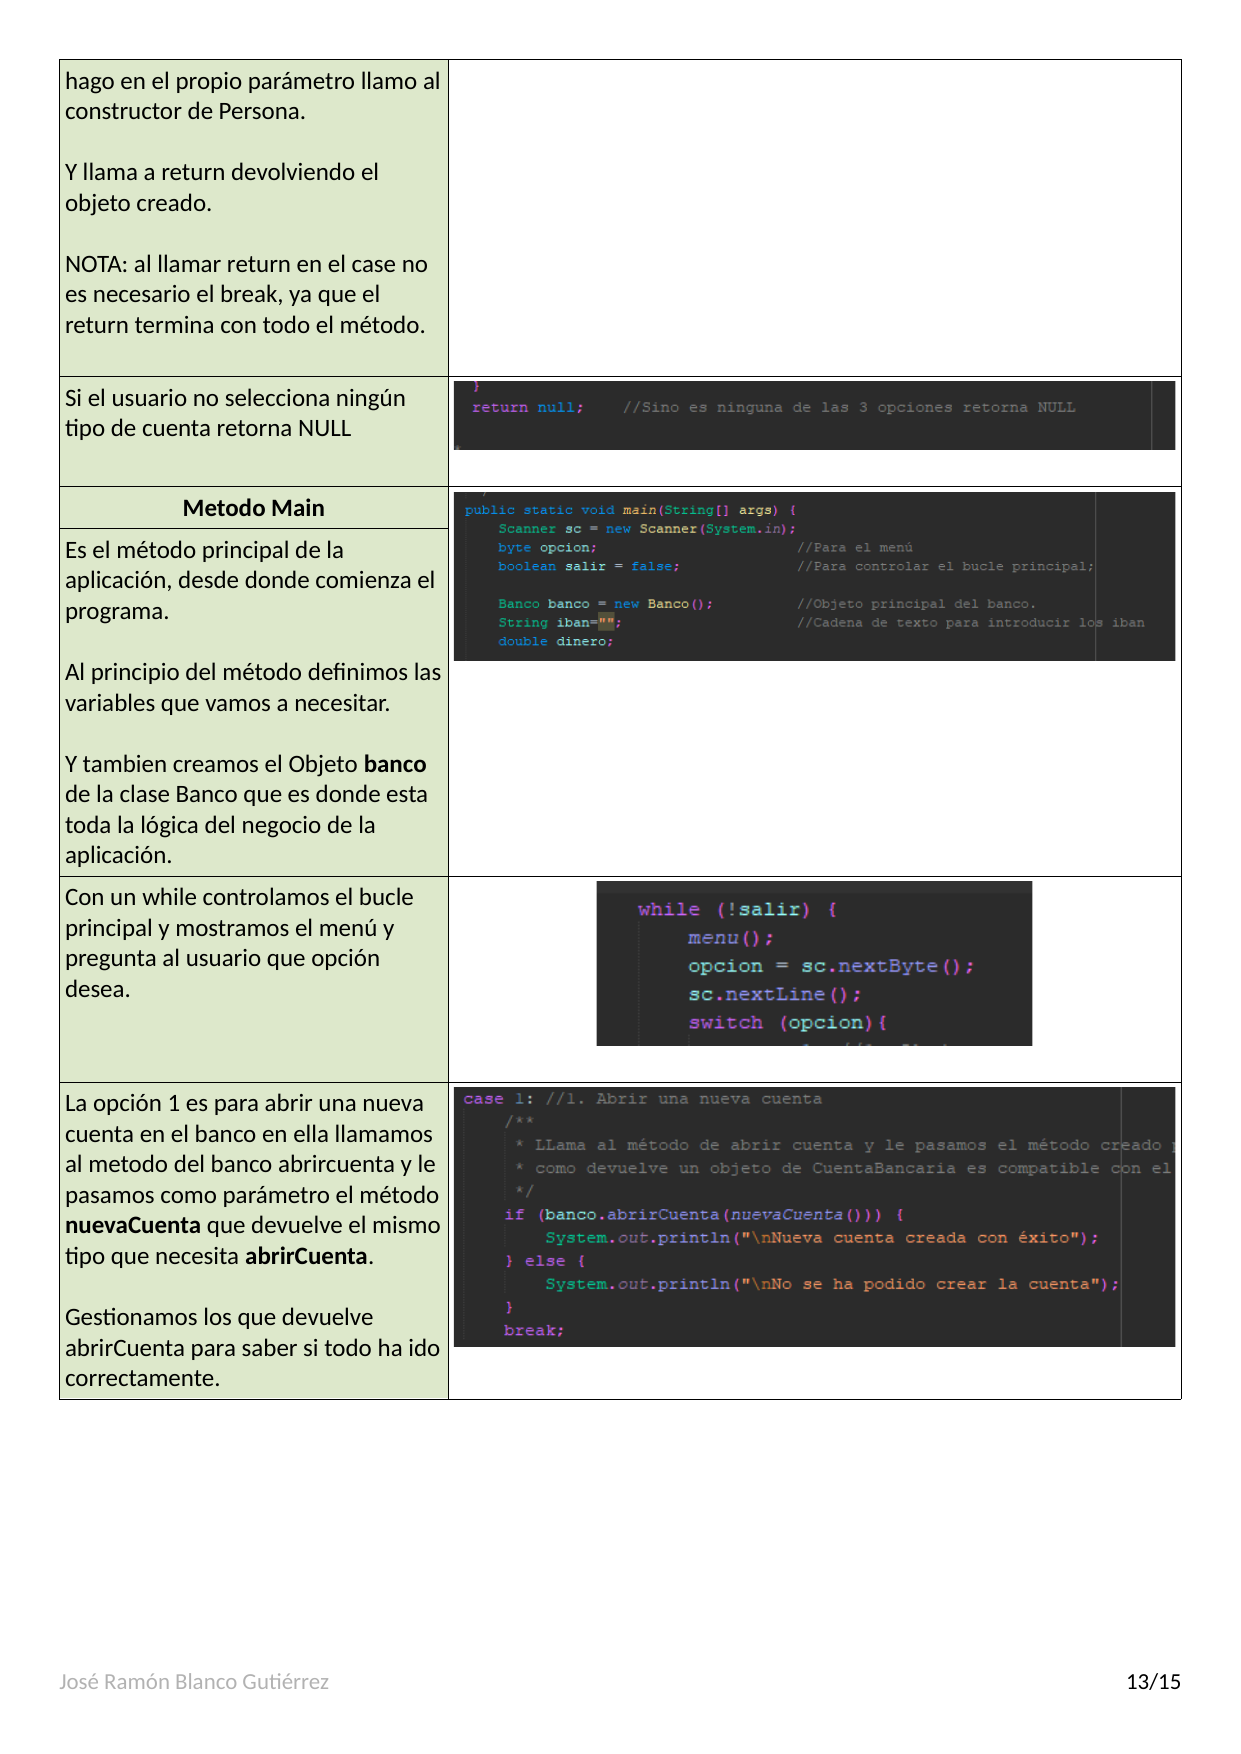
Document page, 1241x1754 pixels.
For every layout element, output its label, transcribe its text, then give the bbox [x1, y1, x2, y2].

table_cell Es el método principal de la aplicación, desde donde comienza el programa. Al principio del método definimos las variables que vamos a necesitar. Y tambien creamos el Objeto banco de la clase Banco que es donde esta toda la lógica del negocio de la aplicación. [60, 529, 448, 876]
table_cell Metodo Main [60, 487, 448, 528]
picture [453, 381, 1176, 450]
table_cell [449, 1083, 1181, 1398]
table_cell [449, 60, 1181, 376]
table_cell hago en el propio parámetro llamo al constructor de Persona. Y llama a return devolviendo el objeto creado. NOTA: al llamar return en el case no es necesario el break, ya que el return termina con todo el método. [60, 60, 448, 376]
table_cell [449, 487, 1181, 876]
table_cell [449, 877, 1181, 1082]
picture [453, 492, 1176, 661]
picture [453, 1087, 1176, 1347]
table_cell Si el usuario no selecciona ningún tipo de cuenta retorna NULL [60, 377, 448, 486]
table_cell La opción 1 es para abrir una nueva cuenta en el banco en ella llamamos al metodo del banco abrircuenta y le pasamos como parámetro el método nuevaCuenta que devuelve el mismo tipo que necesita abrirCuenta. Gestionamos los que devuelve abrirCuenta para saber si todo ha ido correctamente. [60, 1083, 448, 1398]
table_cell Con un while controlamos el bucle principal y mostramos el menú y pregunta al usuario que opción desea. [60, 877, 448, 1082]
table_cell [449, 377, 1181, 486]
picture [596, 881, 1033, 1046]
